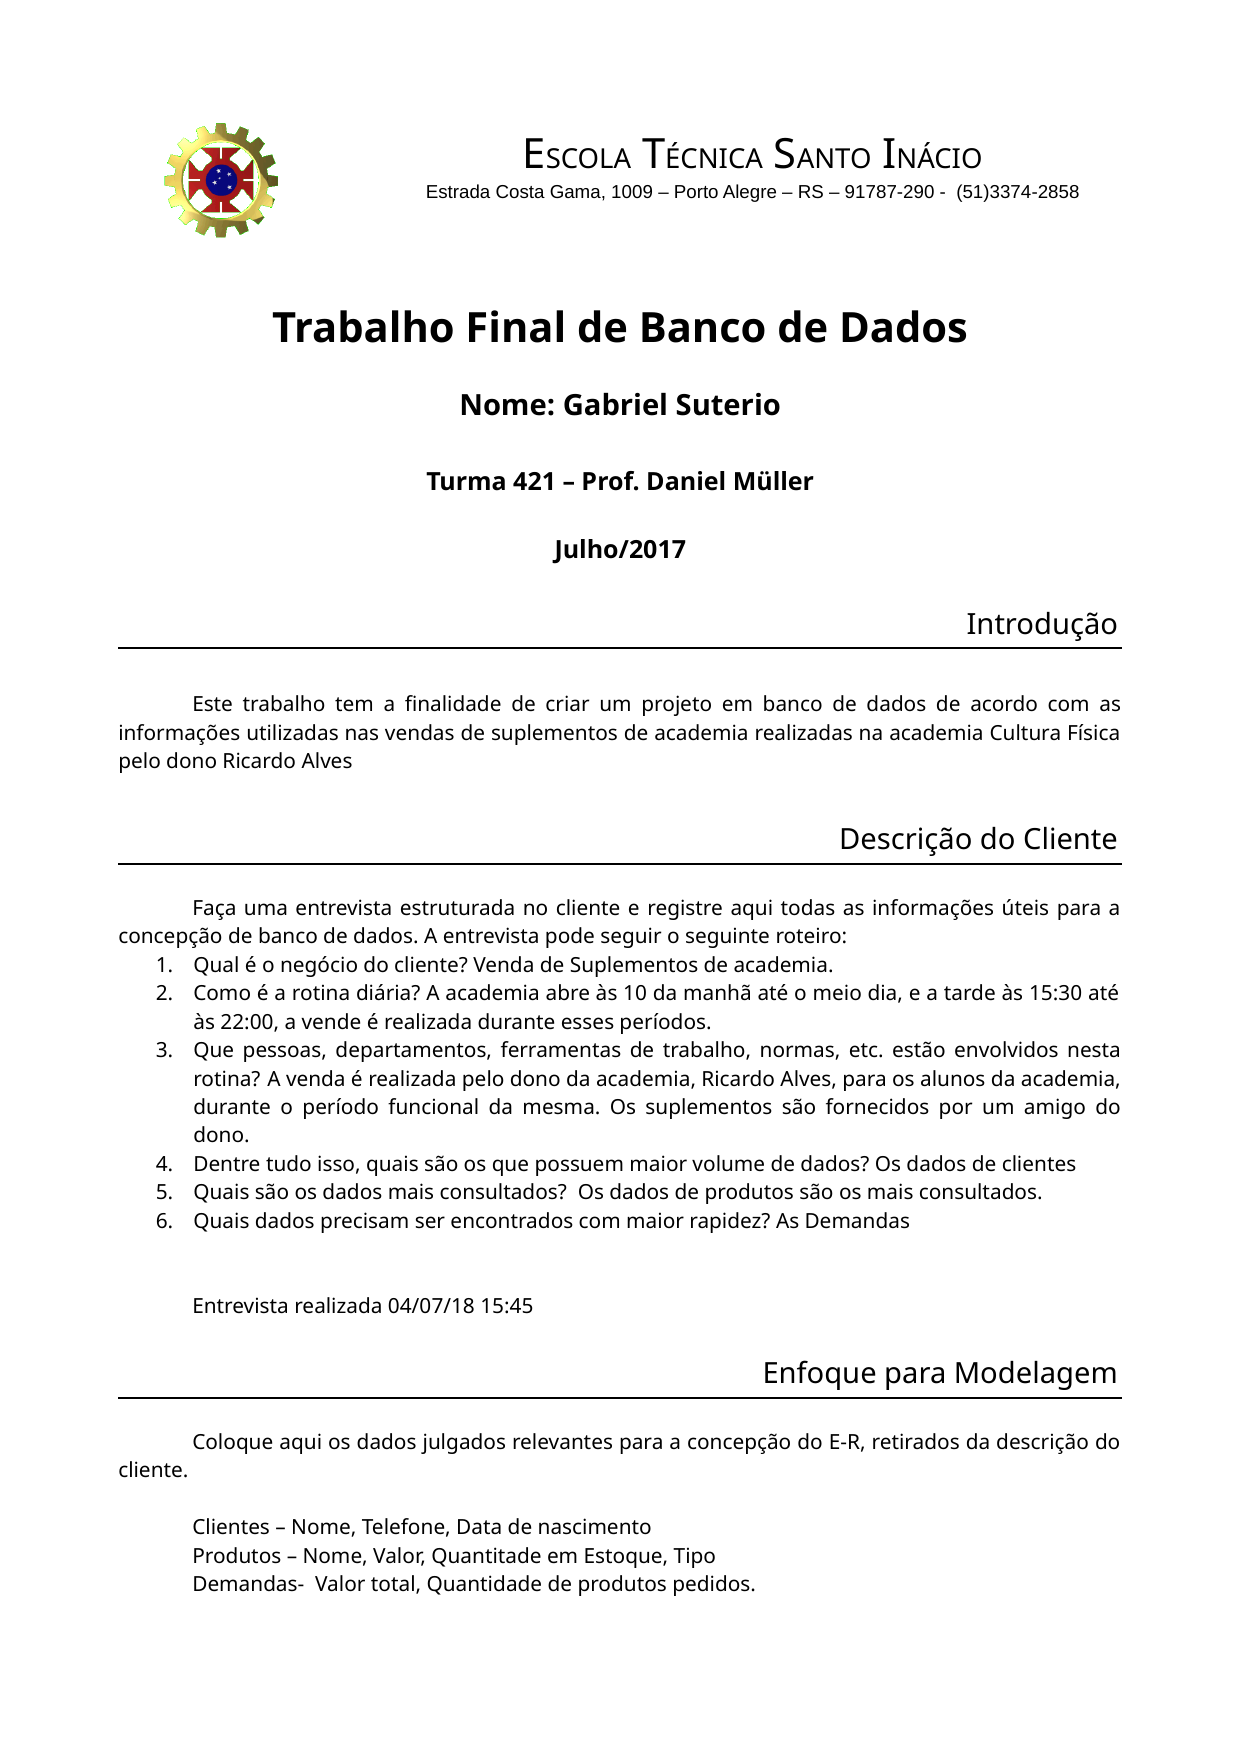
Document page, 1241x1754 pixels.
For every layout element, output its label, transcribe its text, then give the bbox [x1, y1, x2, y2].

list Quais são os dados mais consultados? Os dados de produtos são os mais consultados. [156, 1177, 1122, 1206]
list Como é a rotina diária? A academia abre às 10 da manhã até o meio dia, e a tarde às 15:30 até às 22:00, a vende é realizada durante esses períodos. [156, 978, 1122, 1035]
text Este trabalho tem a finalidade de criar um projeto em banco de dados de acordo com as informações utilizadas nas vendas de suplementos de academia realizadas na academia Cultura Física pelo dono Ricardo Alves [118, 689, 1122, 774]
list Qual é o negócio do cliente? Venda de Suplementos de academia. [156, 950, 1122, 978]
text Faça uma entrevista estruturada no cliente e registre aqui todas as informações úteis para a concepção de banco de dados. A entrevista pode seguir o seguinte roteiro: [118, 893, 1122, 950]
text Entrevista realizada 04/07/18 15:45 [118, 1291, 1122, 1320]
text Demandas- Valor total, Quantidade de produtos pedidos. [118, 1569, 1122, 1598]
list Quais dados precisam ser encontrados com maior rapidez? As Demandas [156, 1206, 1122, 1234]
list Que pessoas, departamentos, ferramentas de trabalho, normas, etc. estão envolvidos nesta rotina? A venda é realizada pelo dono da academia, Ricardo Alves, para os alunos da academia, durante o período funcional da mesma. Os suplementos são fornecidos por um amigo do dono. [156, 1035, 1122, 1149]
text Nome: Gabriel Suterio [118, 384, 1122, 423]
text Descrição do Cliente [118, 814, 1122, 863]
list Dentre tudo isso, quais são os que possuem maior volume de dados? Os dados de clientes [156, 1149, 1122, 1177]
text Coloque aqui os dados julgados relevantes para a concepção do E-R, retirados da descrição do cliente. [118, 1427, 1122, 1484]
text Produtos – Nome, Valor, Quantitade em Estoque, Tipo [118, 1541, 1122, 1569]
text Introdução [118, 599, 1122, 647]
text Clientes – Nome, Telefone, Data de nascimento [118, 1512, 1122, 1541]
table_header [118, 118, 382, 273]
text Julho/2017 [118, 531, 1122, 565]
table_header Escola Técnica Santo Inácio Estrada Costa Gama, 1009 – Porto Alegre – RS – 91787-290 - (51)3374-2858 [382, 118, 1123, 273]
text Enfoque para Modelagem [118, 1348, 1122, 1397]
text Turma 421 – Prof. Daniel Müller [118, 463, 1122, 497]
subtitle Trabalho Final de Banco de Dados [118, 298, 1122, 354]
